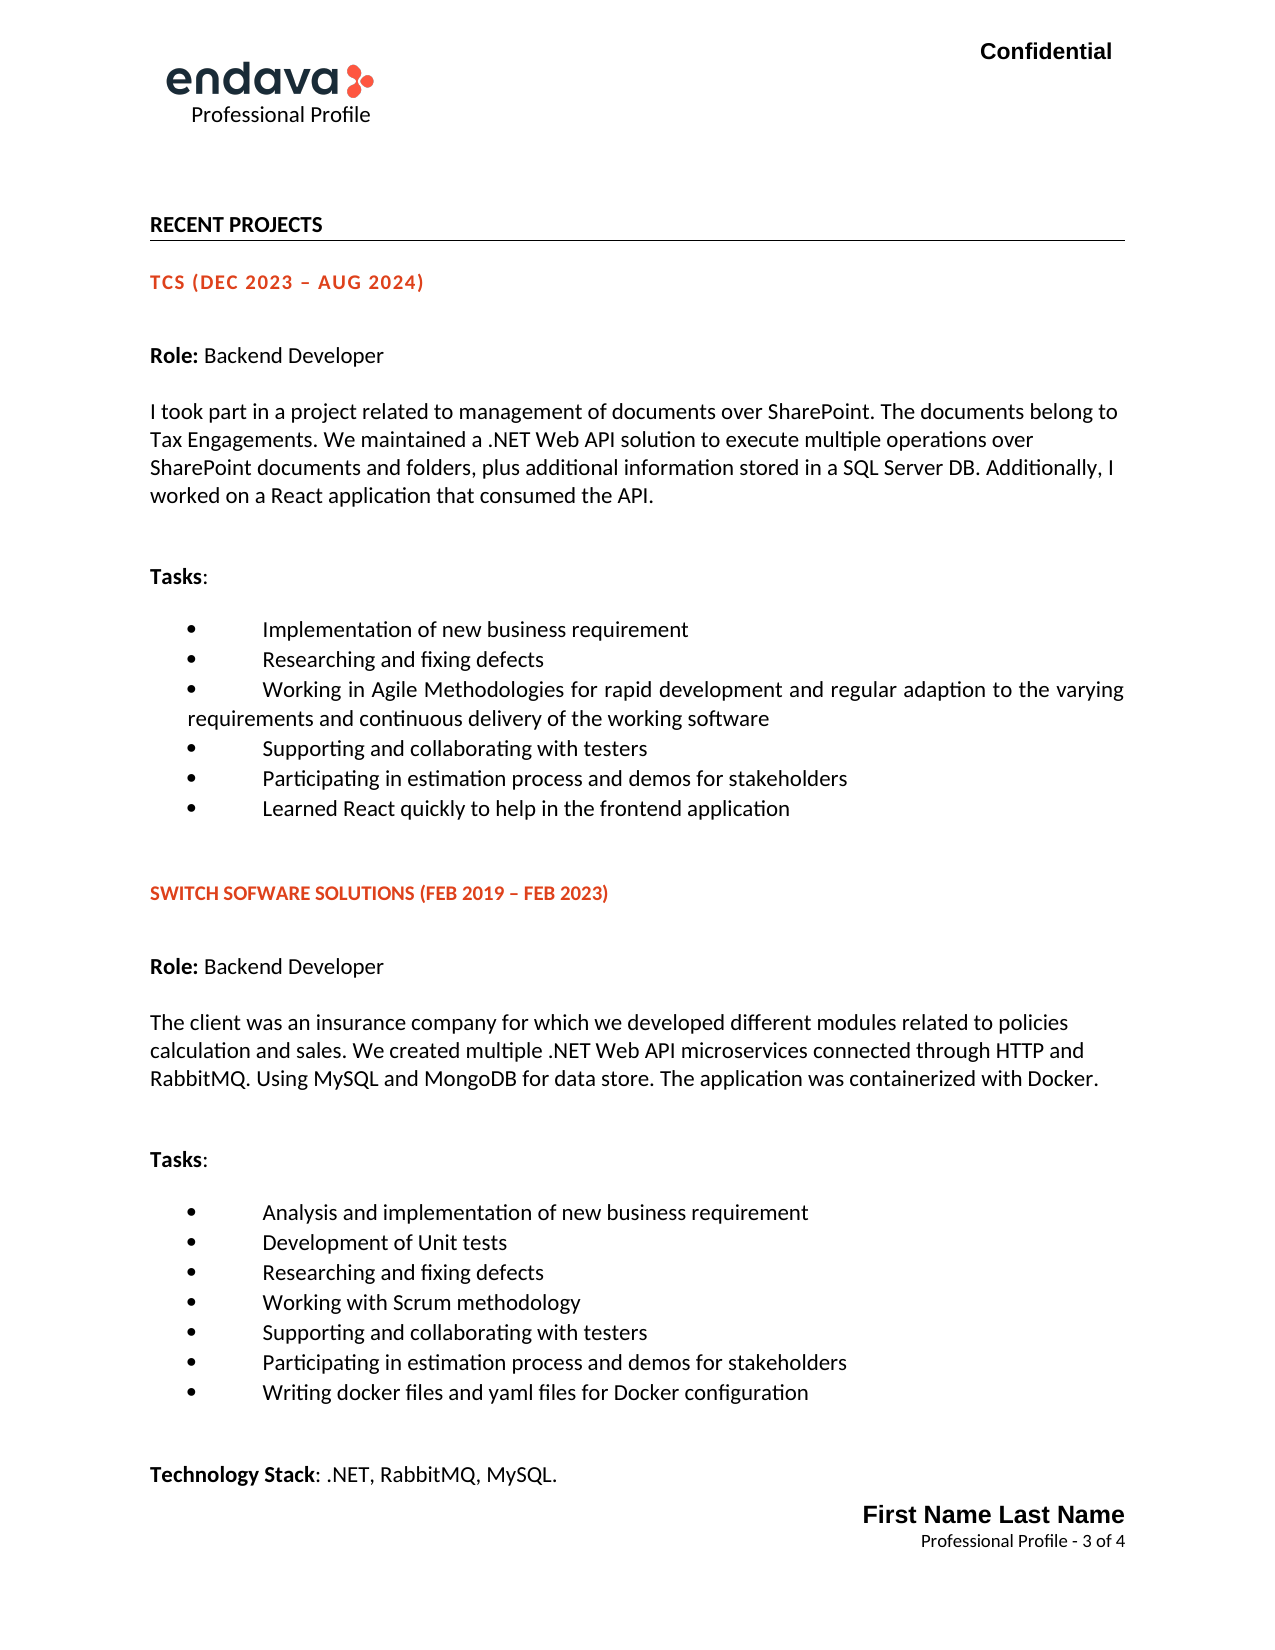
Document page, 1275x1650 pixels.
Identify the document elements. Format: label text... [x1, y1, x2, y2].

list Implementation of new business requirement [187, 615, 1125, 643]
text TCS (DEC 2023 – AUG 2024) [150, 269, 1125, 294]
text Role: Backend Developer [150, 341, 1125, 369]
list Working with Scrum methodology [187, 1288, 1125, 1316]
text Technology Stack: .NET, RabbitMQ, MySQL. [150, 1461, 1125, 1488]
text Tasks: [150, 1145, 1125, 1173]
list Working in Agile Methodologies for rapid development and regular adaption to the varying requirements and continuous delivery of the working software [187, 675, 1125, 733]
list Supporting and collaborating with testers [187, 1318, 1125, 1346]
list Participating in estimation process and demos for stakeholders [187, 1348, 1125, 1376]
text Tasks: [150, 562, 1125, 590]
text Role: Backend Developer [150, 952, 1125, 980]
list Writing docker files and yaml files for Docker configuration [187, 1378, 1125, 1406]
list Learned React quickly to help in the frontend application [187, 794, 1125, 822]
list Researching and fixing defects [187, 645, 1125, 673]
text The client was an insurance company for which we developed different modules related to policies calculation and sales. We created multiple .NET Web API microservices connected through HTTP and RabbitMQ. Using MySQL and MongoDB for data store. The application was containerized with Docker. [150, 1008, 1125, 1092]
text SWITCH SOFWARE SOLUTIONS (FEB 2019 – FEB 2023) [150, 880, 1125, 906]
list Analysis and implementation of new business requirement [187, 1198, 1125, 1226]
list Supporting and collaborating with testers [187, 734, 1125, 762]
text I took part in a project related to management of documents over SharePoint. The documents belong to Tax Engagements. We maintained a .NET Web API solution to execute multiple operations over SharePoint documents and folders, plus additional information stored in a SQL Server DB. Additionally, I worked on a React application that consumed the API. [150, 397, 1125, 509]
list Researching and fixing defects [187, 1258, 1125, 1286]
list Participating in estimation process and demos for stakeholders [187, 764, 1125, 792]
text RECENT PROJECTS [150, 210, 1125, 240]
list Development of Unit tests [187, 1228, 1125, 1256]
